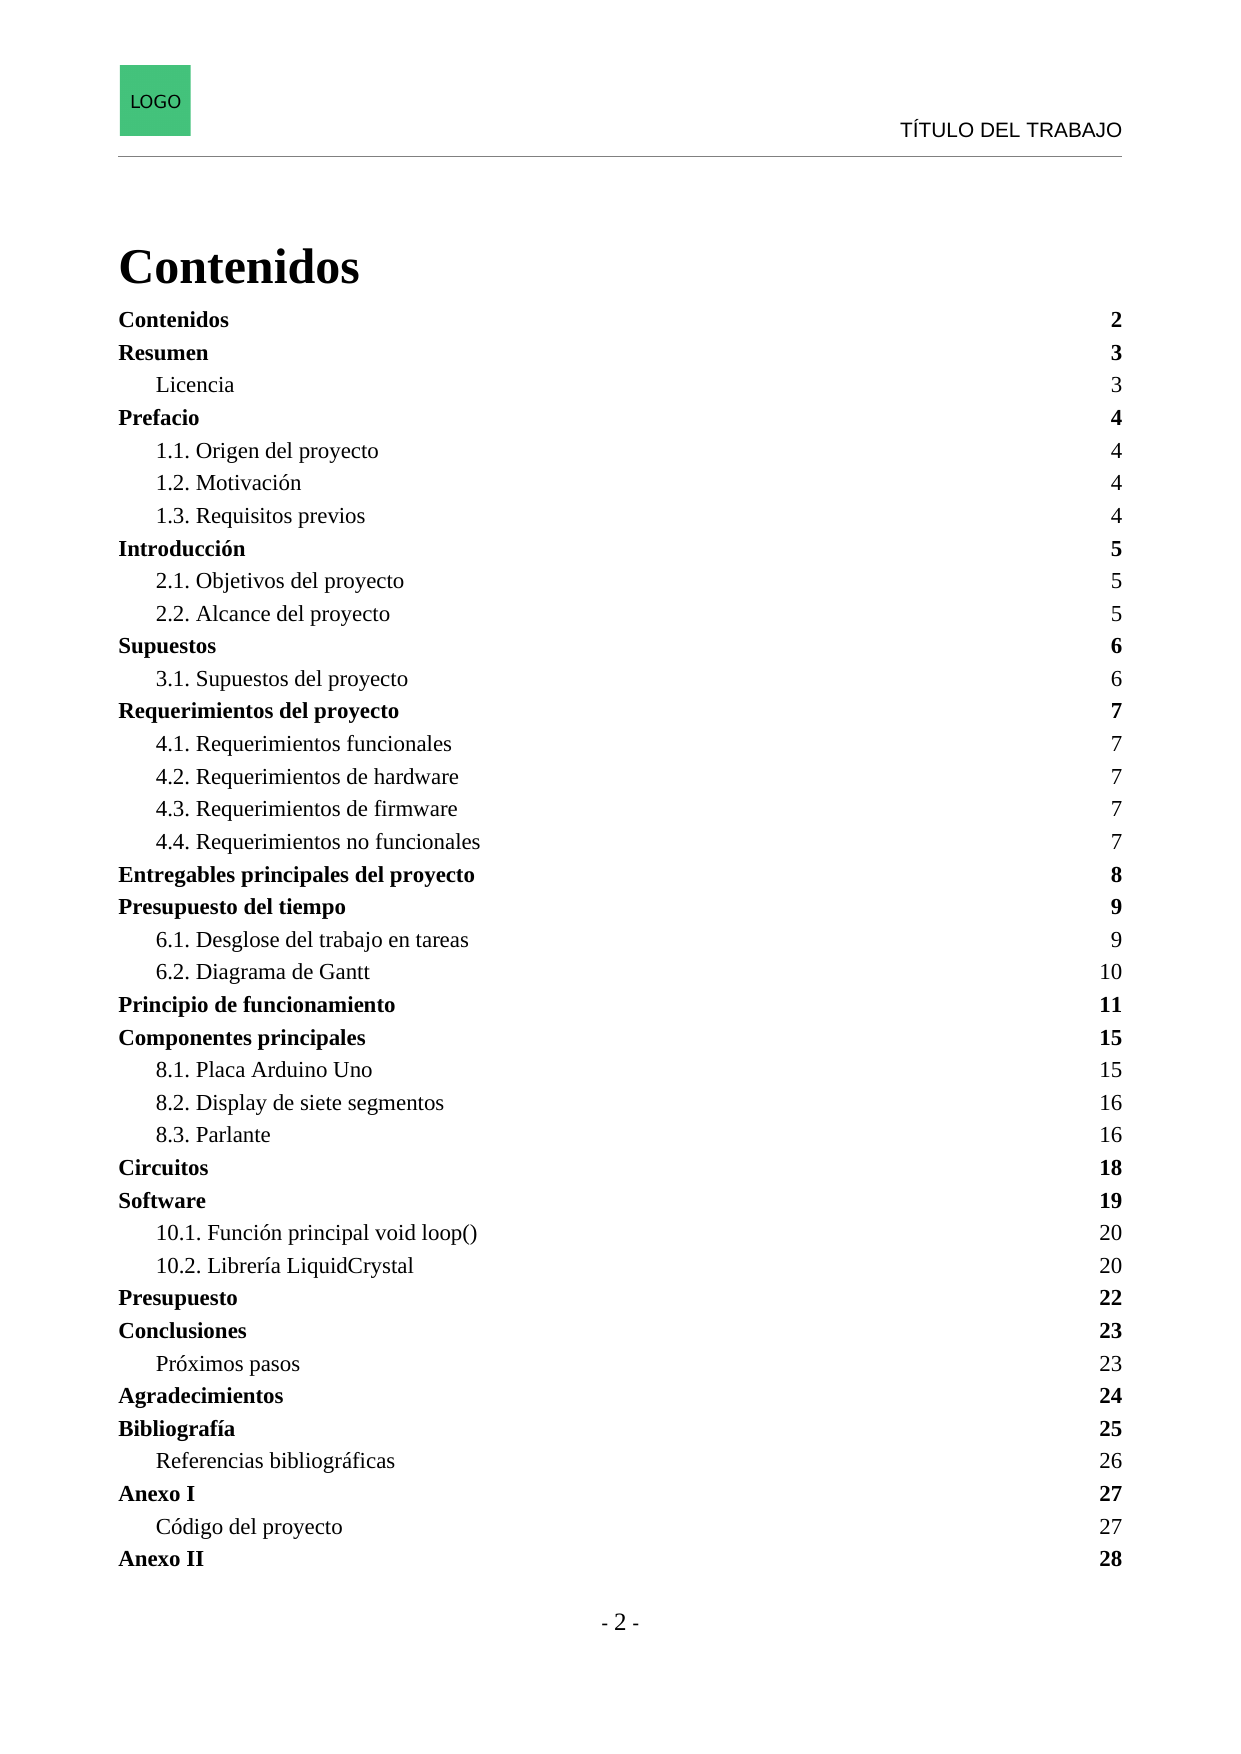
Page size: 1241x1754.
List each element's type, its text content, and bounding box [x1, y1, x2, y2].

text Entregables principales del proyecto 8 [118, 861, 1122, 887]
text 4.3. Requerimientos de firmware 7 [156, 795, 1122, 822]
text Código del proyecto 27 [156, 1513, 1122, 1539]
text 8.2. Display de siete segmentos 16 [156, 1089, 1122, 1115]
text Principio de funcionamiento 11 [118, 991, 1122, 1017]
text 3.1. Supuestos del proyecto 6 [156, 665, 1122, 691]
text Presupuesto 22 [118, 1284, 1122, 1311]
text Presupuesto del tiempo 9 [118, 893, 1122, 919]
text Referencias bibliográficas 26 [156, 1447, 1122, 1474]
text Bibliografía 25 [118, 1415, 1122, 1441]
text Introducción 5 [118, 534, 1122, 561]
text Circuitos 18 [118, 1154, 1122, 1180]
text 6.1. Desglose del trabajo en tareas 9 [156, 926, 1122, 952]
text Próximos pasos 23 [156, 1350, 1122, 1376]
text 10.1. Función principal void loop() 20 [156, 1219, 1122, 1246]
text Anexo I 27 [118, 1480, 1122, 1506]
text 1.3. Requisitos previos 4 [156, 502, 1122, 528]
text 1.1. Origen del proyecto 4 [156, 437, 1122, 463]
text 2.2. Alcance del proyecto 5 [156, 600, 1122, 626]
text 10.2. Librería LiquidCrystal 20 [156, 1252, 1122, 1278]
text 2.1. Objetivos del proyecto 5 [156, 567, 1122, 593]
text 4.2. Requerimientos de hardware 7 [156, 763, 1122, 789]
text 1.2. Motivación 4 [156, 469, 1122, 496]
text 8.1. Placa Arduino Uno 15 [156, 1056, 1122, 1083]
text Licencia 3 [156, 372, 1122, 398]
text Resumen 3 [118, 339, 1122, 365]
text Contenidos 2 [118, 306, 1122, 333]
text Anexo II 28 [118, 1545, 1122, 1572]
text Prefacio 4 [118, 404, 1122, 431]
text 8.3. Parlante 16 [156, 1121, 1122, 1148]
text 6.2. Diagrama de Gantt 10 [156, 958, 1122, 985]
text Software 19 [118, 1187, 1122, 1213]
text 4.4. Requerimientos no funcionales 7 [156, 828, 1122, 854]
text Requerimientos del proyecto 7 [118, 698, 1122, 724]
text Agradecimientos 24 [118, 1382, 1122, 1409]
picture [119, 65, 191, 136]
text Supuestos 6 [118, 632, 1122, 659]
text Conclusiones 23 [118, 1317, 1122, 1343]
subtitle Contenidos [118, 236, 1122, 294]
text Componentes principales 15 [118, 1024, 1122, 1050]
text 4.1. Requerimientos funcionales 7 [156, 730, 1122, 757]
